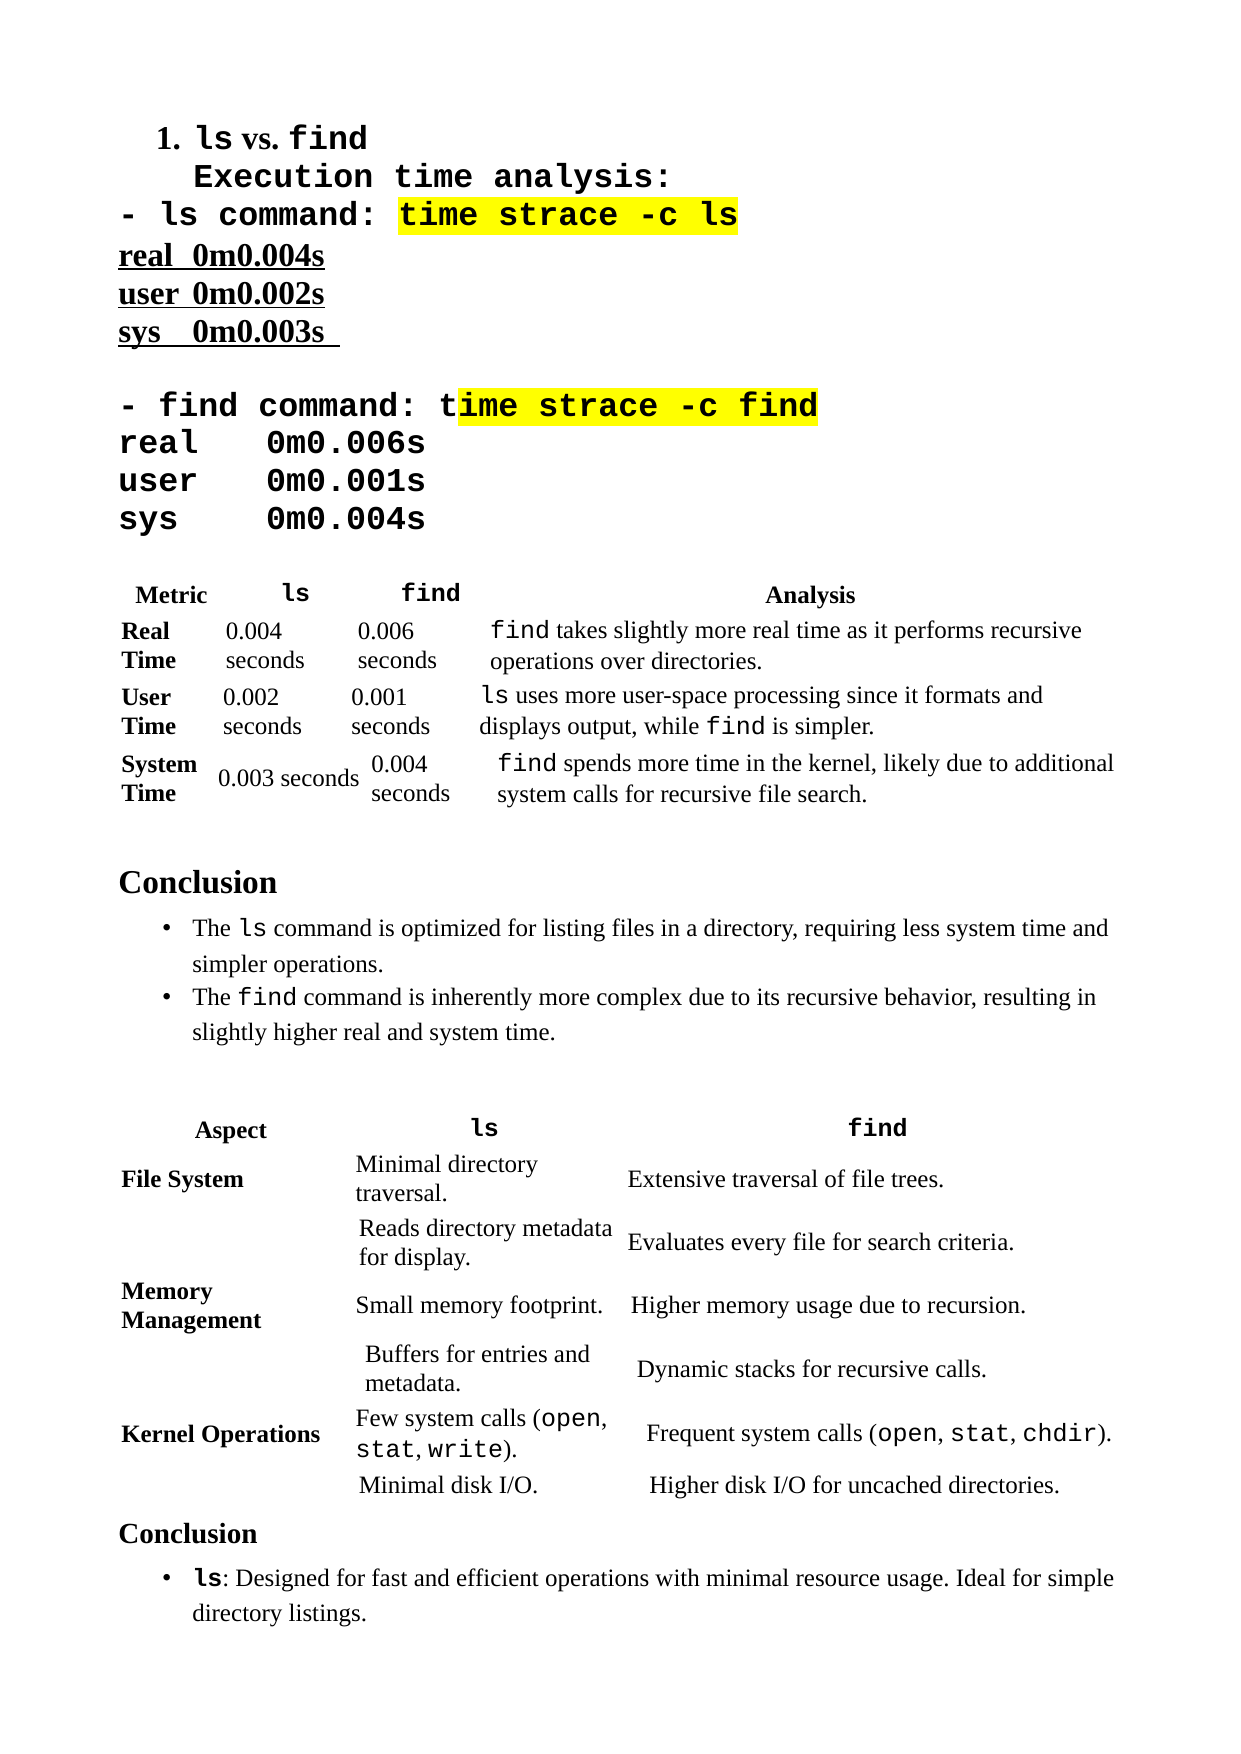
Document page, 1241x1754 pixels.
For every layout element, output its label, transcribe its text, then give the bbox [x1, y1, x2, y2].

table_header find spends more time in the kernel, likely due to additional system calls for recursive file search. [494, 745, 1123, 810]
table_header Analysis [496, 578, 1124, 612]
table_header Extensive traversal of file trees. [624, 1147, 1131, 1210]
table_header File System [118, 1147, 352, 1210]
table_header Dynamic stacks for recursive calls. [634, 1337, 1134, 1400]
table_header Metric [118, 578, 224, 612]
table_header 0.002 seconds [220, 678, 348, 745]
text - find command: time strace -c find [118, 388, 1122, 426]
table_header Evaluates every file for search criteria. [624, 1210, 1134, 1273]
list The find command is inherently more complex due to its recursive behavior, resulting in slightly higher real and system time. [162, 982, 1122, 1046]
table_header Reads directory metadata for display. [356, 1210, 624, 1273]
table_header 0.006 seconds [355, 612, 487, 677]
subtitle Conclusion [118, 863, 1122, 901]
table_header ls uses more user-space processing since it formats and displays output, while find is simpler. [476, 678, 1123, 745]
table_header [118, 1337, 362, 1400]
table_header Frequent system calls (open, stat, chdir). [643, 1400, 1134, 1467]
table_header Higher memory usage due to recursion. [628, 1273, 1134, 1337]
list ls: Designed for fast and efficient operations with minimal resource usage. Ideal for simple directory listings. [162, 1563, 1122, 1626]
table_header Buffers for entries and metadata. [362, 1337, 634, 1400]
table_header Memory Management [118, 1273, 352, 1337]
table_header Minimal disk I/O. [356, 1468, 646, 1502]
table_header User Time [118, 678, 220, 745]
table_header [118, 1468, 356, 1502]
table_header Small memory footprint. [353, 1273, 628, 1337]
table_header 0.003 seconds [215, 745, 368, 810]
table_header Real Time [118, 612, 223, 677]
text sys 0m0.004s [118, 502, 1122, 539]
text real 0m0.006s [118, 426, 1122, 464]
table_header Minimal directory traversal. [353, 1147, 624, 1210]
text user 0m0.001s [118, 464, 1122, 502]
table_header find [624, 1112, 1131, 1147]
table_header Higher disk I/O for uncached directories. [646, 1468, 1134, 1502]
table_header 0.001 seconds [348, 678, 476, 745]
text sys 0m0.003s [118, 312, 1122, 350]
text - ls command: time strace -c ls [118, 197, 1122, 235]
text real 0m0.004s [118, 235, 1122, 273]
table_header find takes slightly more real time as it performs recursive operations over directories. [487, 612, 1123, 677]
list ls vs. find [156, 118, 1122, 159]
table_header [118, 1210, 356, 1273]
list Execution time analysis: [156, 159, 1122, 197]
text user 0m0.002s [118, 273, 1122, 312]
table_header find [365, 578, 496, 612]
table_header ls [343, 1112, 624, 1147]
subtitle Conclusion [118, 1517, 1122, 1550]
list The ls command is optimized for listing files in a directory, requiring less system time and simpler operations. [162, 913, 1122, 977]
table_header Aspect [118, 1112, 343, 1147]
table_header ls [224, 578, 365, 612]
table_header 0.004 seconds [368, 745, 494, 810]
table_header Few system calls (open, stat, write). [353, 1400, 643, 1467]
table_header 0.004 seconds [223, 612, 355, 677]
table_header Kernel Operations [118, 1400, 352, 1467]
table_header System Time [118, 745, 215, 810]
